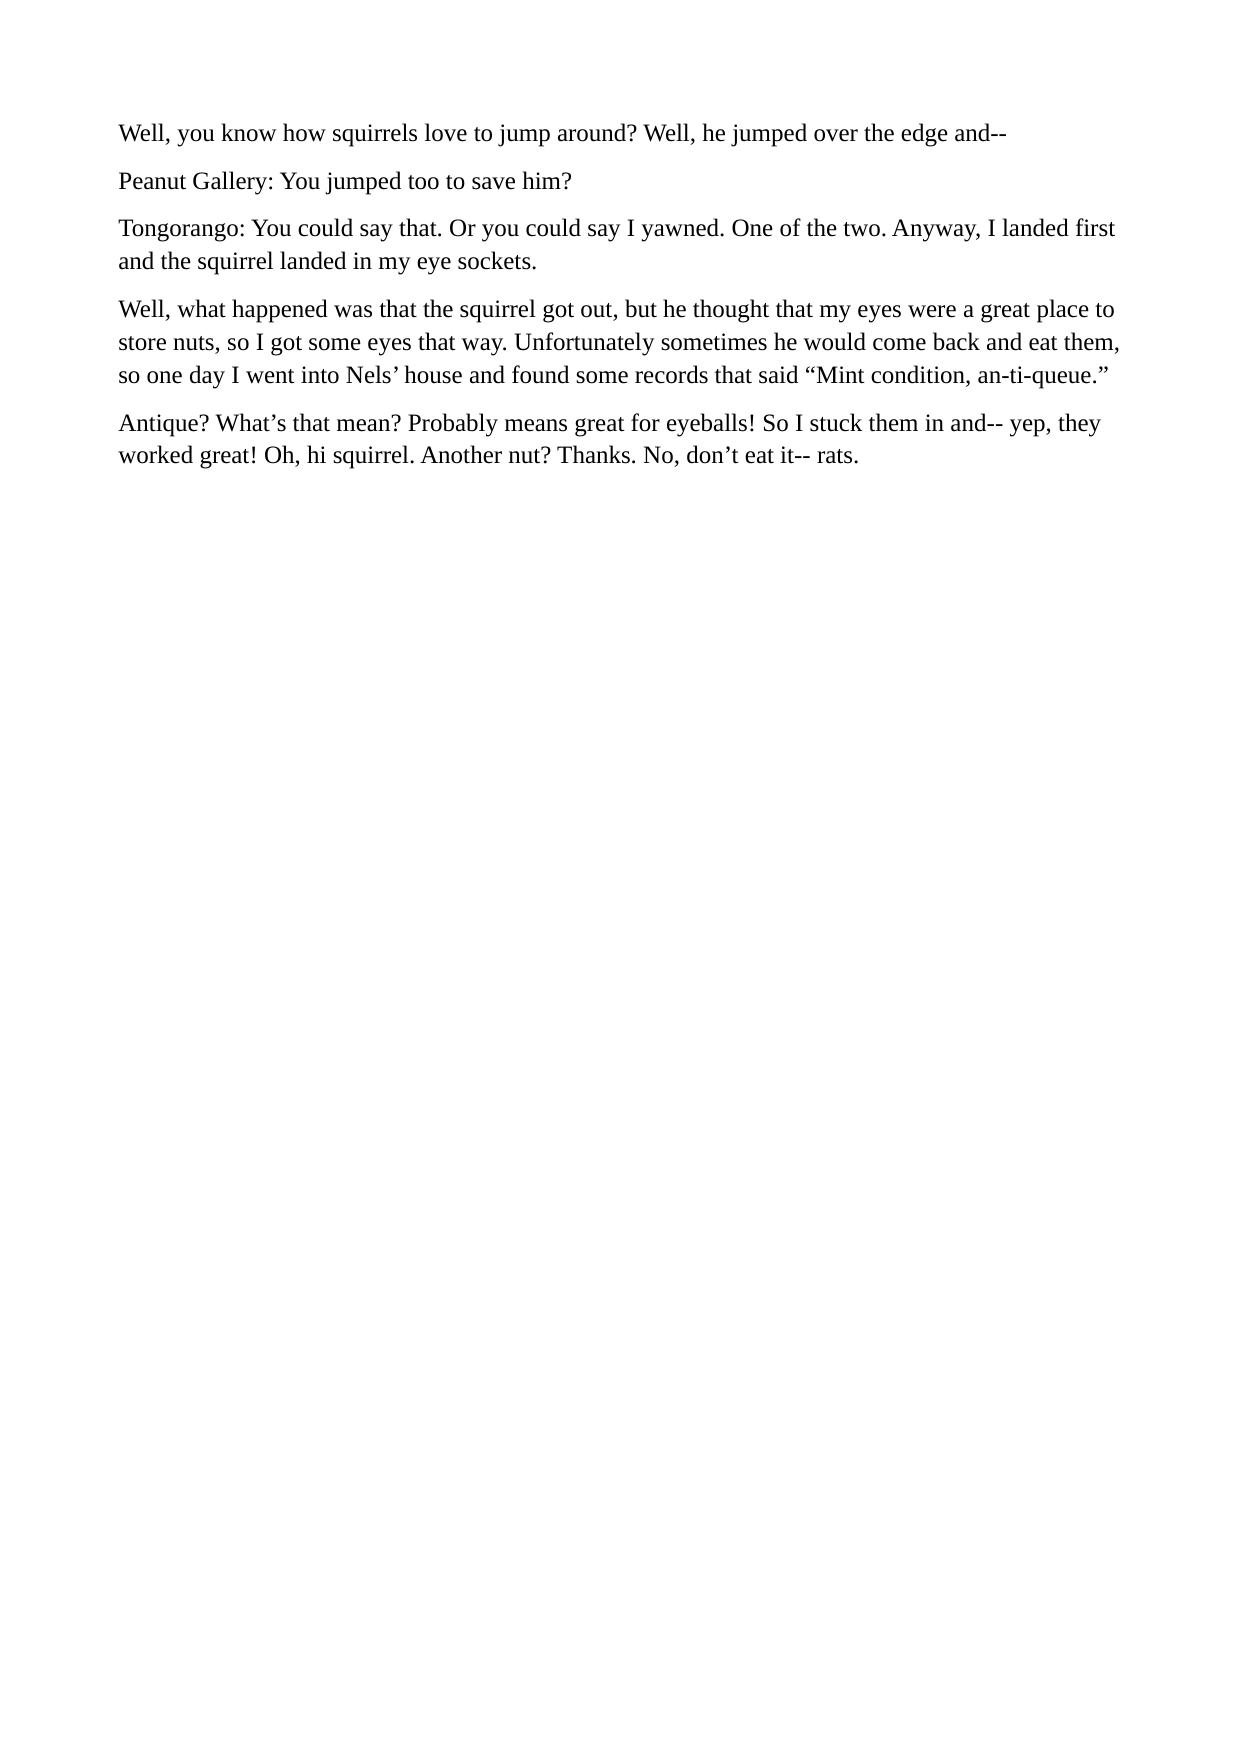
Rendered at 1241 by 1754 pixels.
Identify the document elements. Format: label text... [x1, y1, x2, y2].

text Antique? What’s that mean? Probably means great for eyeballs! So I stuck them in and-- yep, they worked great! Oh, hi squirrel. Another nut? Thanks. No, don’t eat it-- rats. [118, 408, 1122, 469]
text Peanut Gallery: You jumped too to save him? [118, 166, 1122, 194]
text Well, you know how squirrels love to jump around? Well, he jumped over the edge and-- [118, 118, 1122, 147]
text Well, what happened was that the squirrel got out, but he thought that my eyes were a great place to store nuts, so I got some eyes that way. Unfortunately sometimes he would come back and eat them, so one day I went into Nels’ house and found some records that said “Mint condition, an-ti-queue.” [118, 294, 1122, 389]
text Tongorango: You could say that. Or you could say I yawned. One of the two. Anyway, I landed first and the squirrel landed in my eye sockets. [118, 213, 1122, 275]
